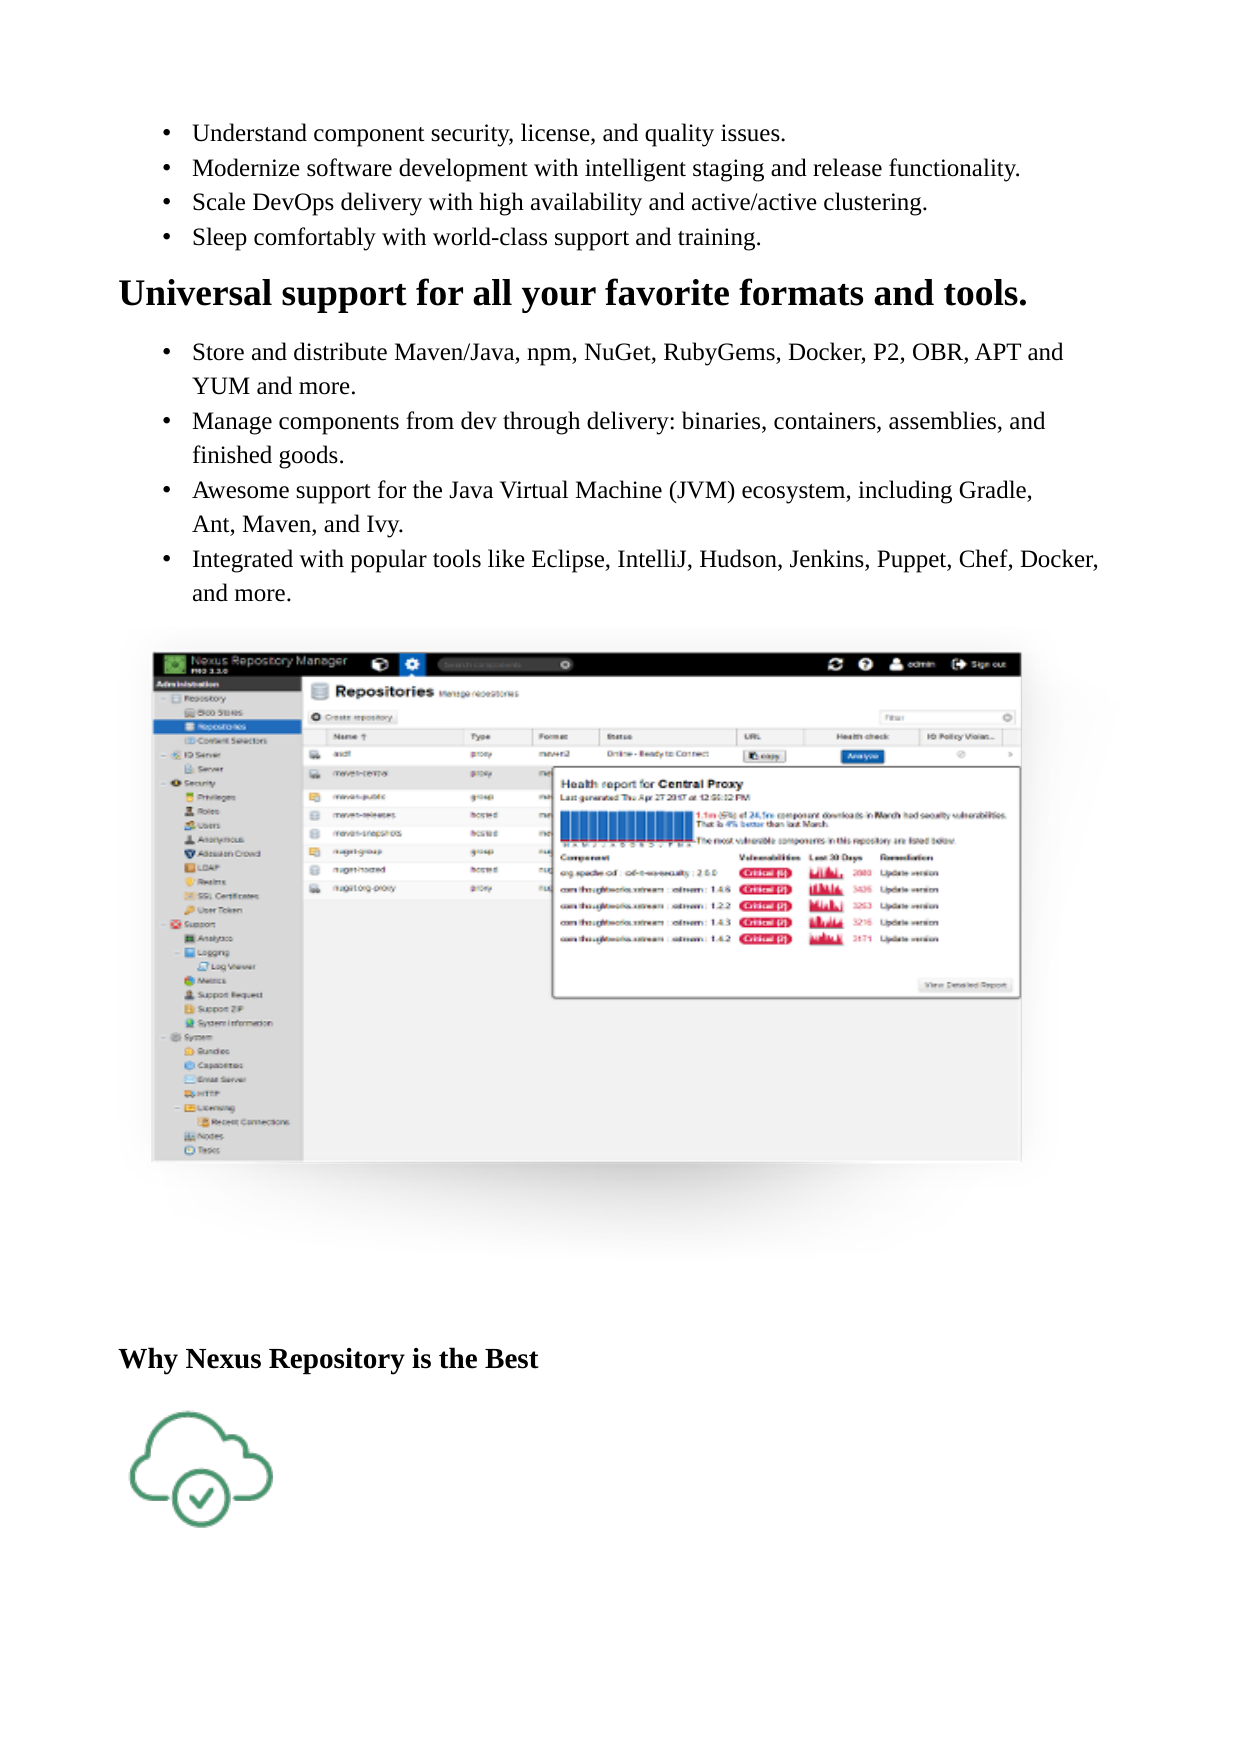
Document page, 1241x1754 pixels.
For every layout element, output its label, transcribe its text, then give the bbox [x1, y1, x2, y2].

list Understand component security, license, and quality issues. [162, 118, 1122, 147]
list Manage components from dev through delivery: binaries, containers, assemblies, and finished goods. [162, 406, 1122, 469]
list Sleep comfortably with world-class support and training. [162, 222, 1122, 250]
text Universal support for all your favorite formats and tools. [118, 271, 1122, 314]
picture [118, 627, 1123, 1261]
list Awesome support for the Java Virtual Machine (JVM) ecosystem, including Gradle, Ant, Maven, and Ivy. [162, 475, 1122, 538]
list Store and distribute Maven/Java, npm, NuGet, RubyGems, Docker, P2, OBR, APT and YUM and more. [162, 337, 1122, 400]
picture [118, 1387, 284, 1553]
list Scale DevOps delivery with high availability and active/active clustering. [162, 187, 1122, 216]
list Modernize software development with intelligent staging and release functionality. [162, 153, 1122, 181]
subtitle Why Nexus Repository is the Best [118, 1341, 1122, 1374]
list Integrated with popular tools like Eclipse, IntelliJ, Hudson, Jenkins, Puppet, Chef, Docker, and more. [162, 544, 1122, 607]
